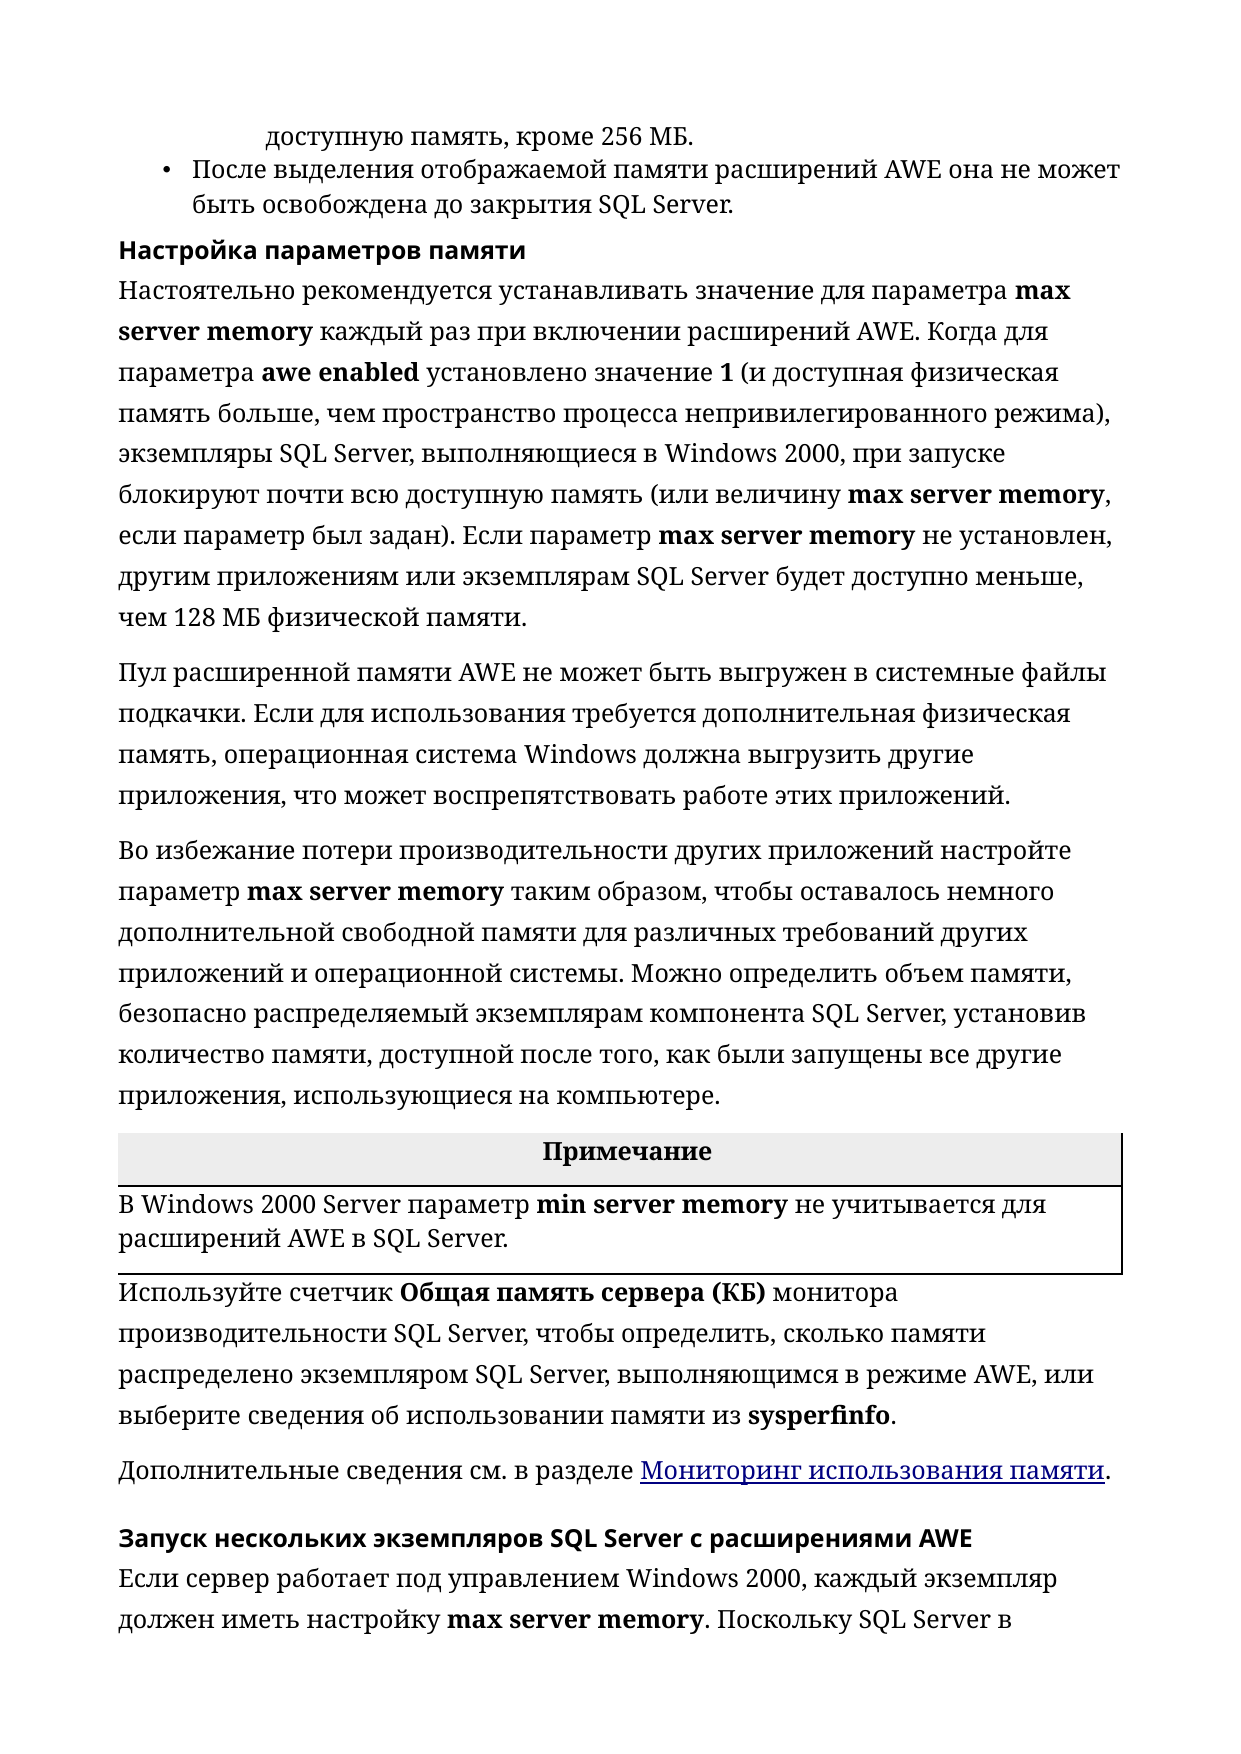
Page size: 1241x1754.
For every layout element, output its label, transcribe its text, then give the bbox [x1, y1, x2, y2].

text Используйте счетчик Общая память сервера (КБ) монитора производительности SQL Server, чтобы определить, сколько памяти распределено экземпляром SQL Server, выполняющимся в режиме AWE, или выберите сведения об использовании памяти из sysperfinfo. [118, 1275, 1122, 1432]
subtitle Настройка параметров памяти [118, 233, 1122, 267]
list доступную память, кроме 256 МБ. [236, 118, 1122, 152]
subtitle Запуск нескольких экземпляров SQL Server с расширениями AWE [118, 1521, 1122, 1554]
picture [513, 1134, 543, 1160]
table_cell В Windows 2000 Server параметр min server memory не учитывается для расширений AWE в SQL Server. [118, 1187, 1121, 1273]
text Дополнительные сведения см. в разделе Мониторинг использования памяти. [118, 1453, 1122, 1487]
text Пул расширенной памяти AWE не может быть выгружен в системные файлы подкачки. Если для использования требуется дополнительная физическая память, операционная система Windows должна выгрузить другие приложения, что может воспрепятствовать работе этих приложений. [118, 655, 1122, 811]
list После выделения отображаемой памяти расширений AWE она не может быть освобождена до закрытия SQL Server. [162, 152, 1122, 220]
text Если сервер работает под управлением Windows 2000, каждый экземпляр должен иметь настройку max server memory. Поскольку SQL Server в [118, 1561, 1122, 1636]
table_header Примечание [118, 1133, 1121, 1185]
text Во избежание потери производительности других приложений настройте параметр max server memory таким образом, чтобы оставалось немного дополнительной свободной памяти для различных требований других приложений и операционной системы. Можно определить объем памяти, безопасно распределяемый экземплярам компонента SQL Server, установив количество памяти, доступной после того, как были запущены все другие приложения, использующиеся на компьютере. [118, 833, 1122, 1112]
text Настоятельно рекомендуется устанавливать значение для параметра max server memory каждый раз при включении расширений AWE. Когда для параметра awe enabled установлено значение 1 (и доступная физическая память больше, чем пространство процесса непривилегированного режима), экземпляры SQL Server, выполняющиеся в Windows 2000, при запуске блокируют почти всю доступную память (или величину max server memory, если параметр был задан). Если параметр max server memory не установлен, другим приложениям или экземплярам SQL Server будет доступно меньше, чем 128 МБ физической памяти. [118, 273, 1122, 633]
